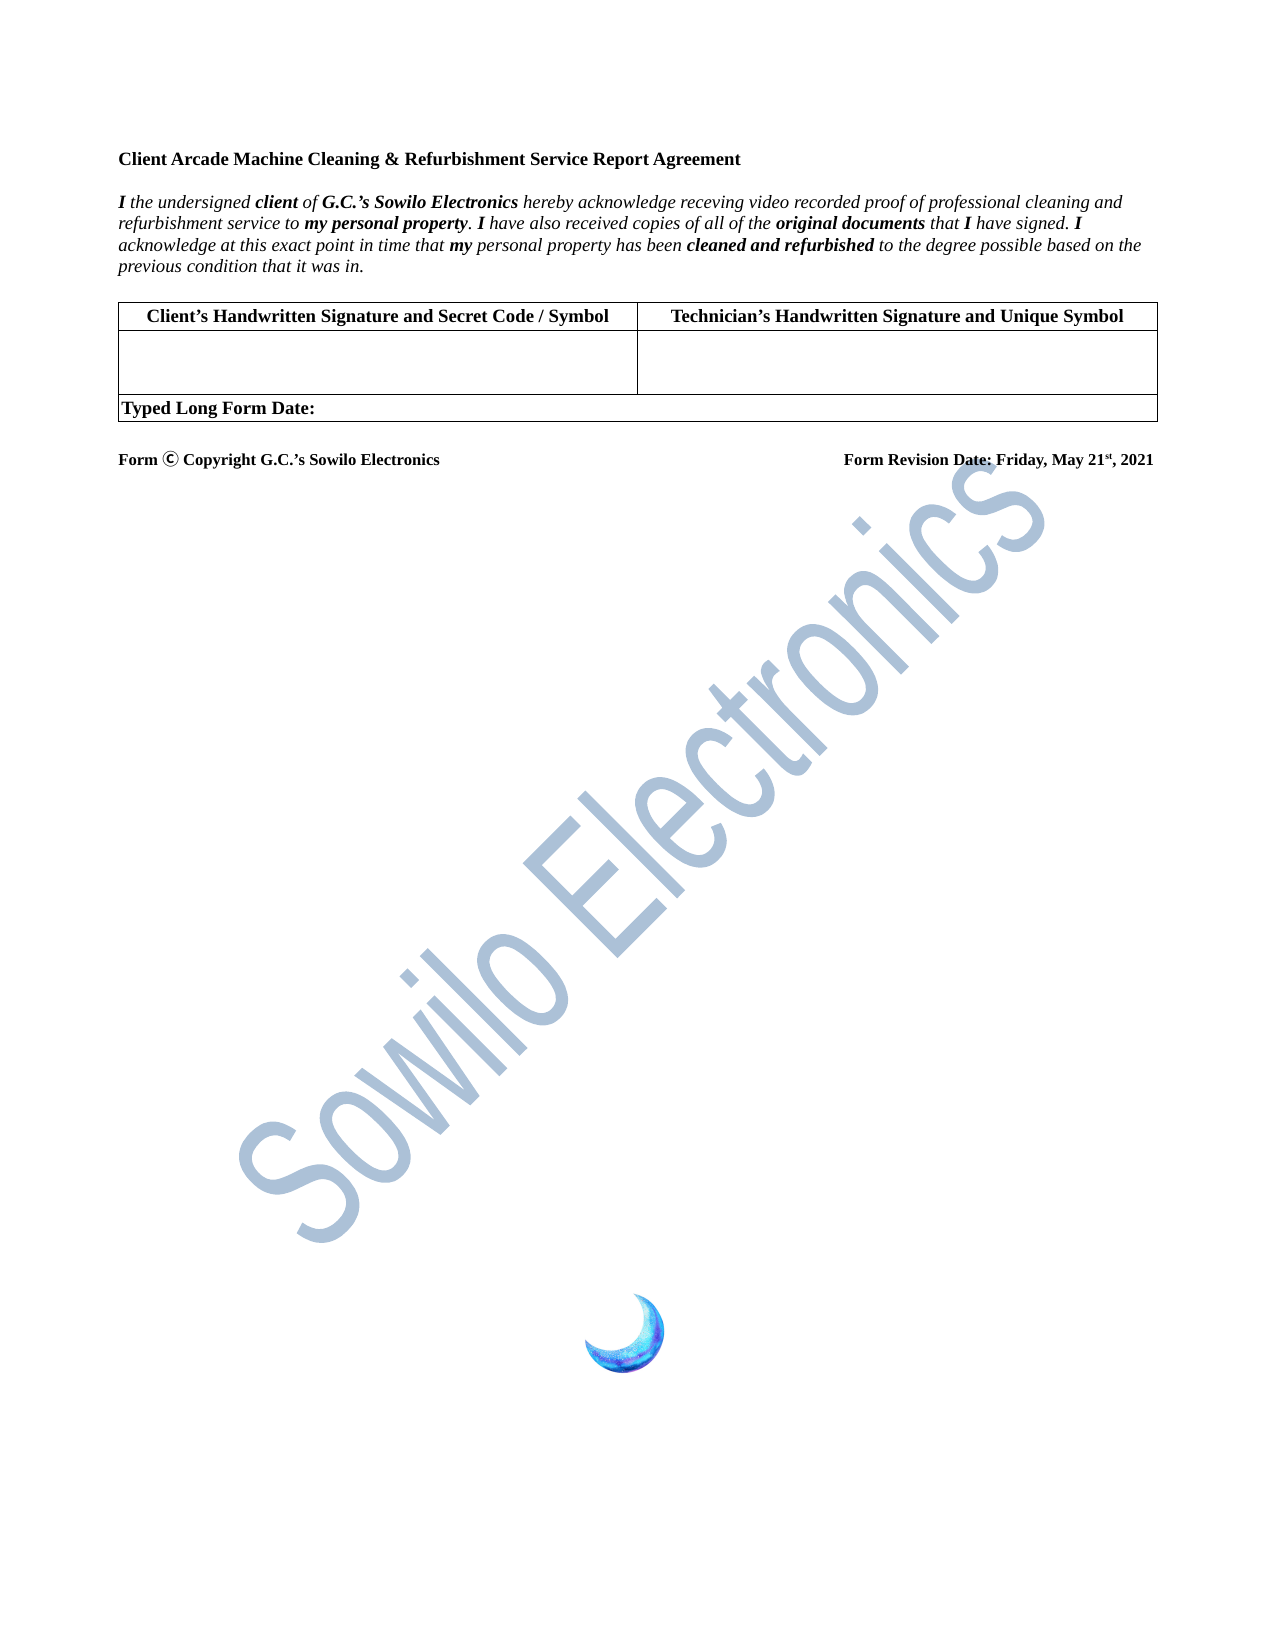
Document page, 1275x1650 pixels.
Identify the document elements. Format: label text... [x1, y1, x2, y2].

table_header Technician’s Handwritten Signature and Unique Symbol [638, 303, 1157, 330]
picture [575, 1284, 675, 1384]
table_cell [119, 331, 637, 393]
text Form Ⓒ Copyright G.C.’s Sowilo Electronics Form Revision Date: Friday, May 21st, 2021 [118, 450, 1157, 469]
table_header Typed Long Form Date: [119, 395, 1157, 421]
table_header Client’s Handwritten Signature and Secret Code / Symbol [119, 303, 637, 330]
table_cell [638, 331, 1157, 393]
text Client Arcade Machine Cleaning & Refurbishment Service Report Agreement [118, 148, 1157, 169]
text I the undersigned client of G.C.’s Sowilo Electronics hereby acknowledge receving video recorded proof of professional cleaning and refurbishment service to my personal property. I have also received copies of all of the original documents that I have signed. I acknowledge at this exact point in time that my personal property has been cleaned and refurbished to the degree possible based on the previous condition that it was in. [118, 191, 1157, 277]
